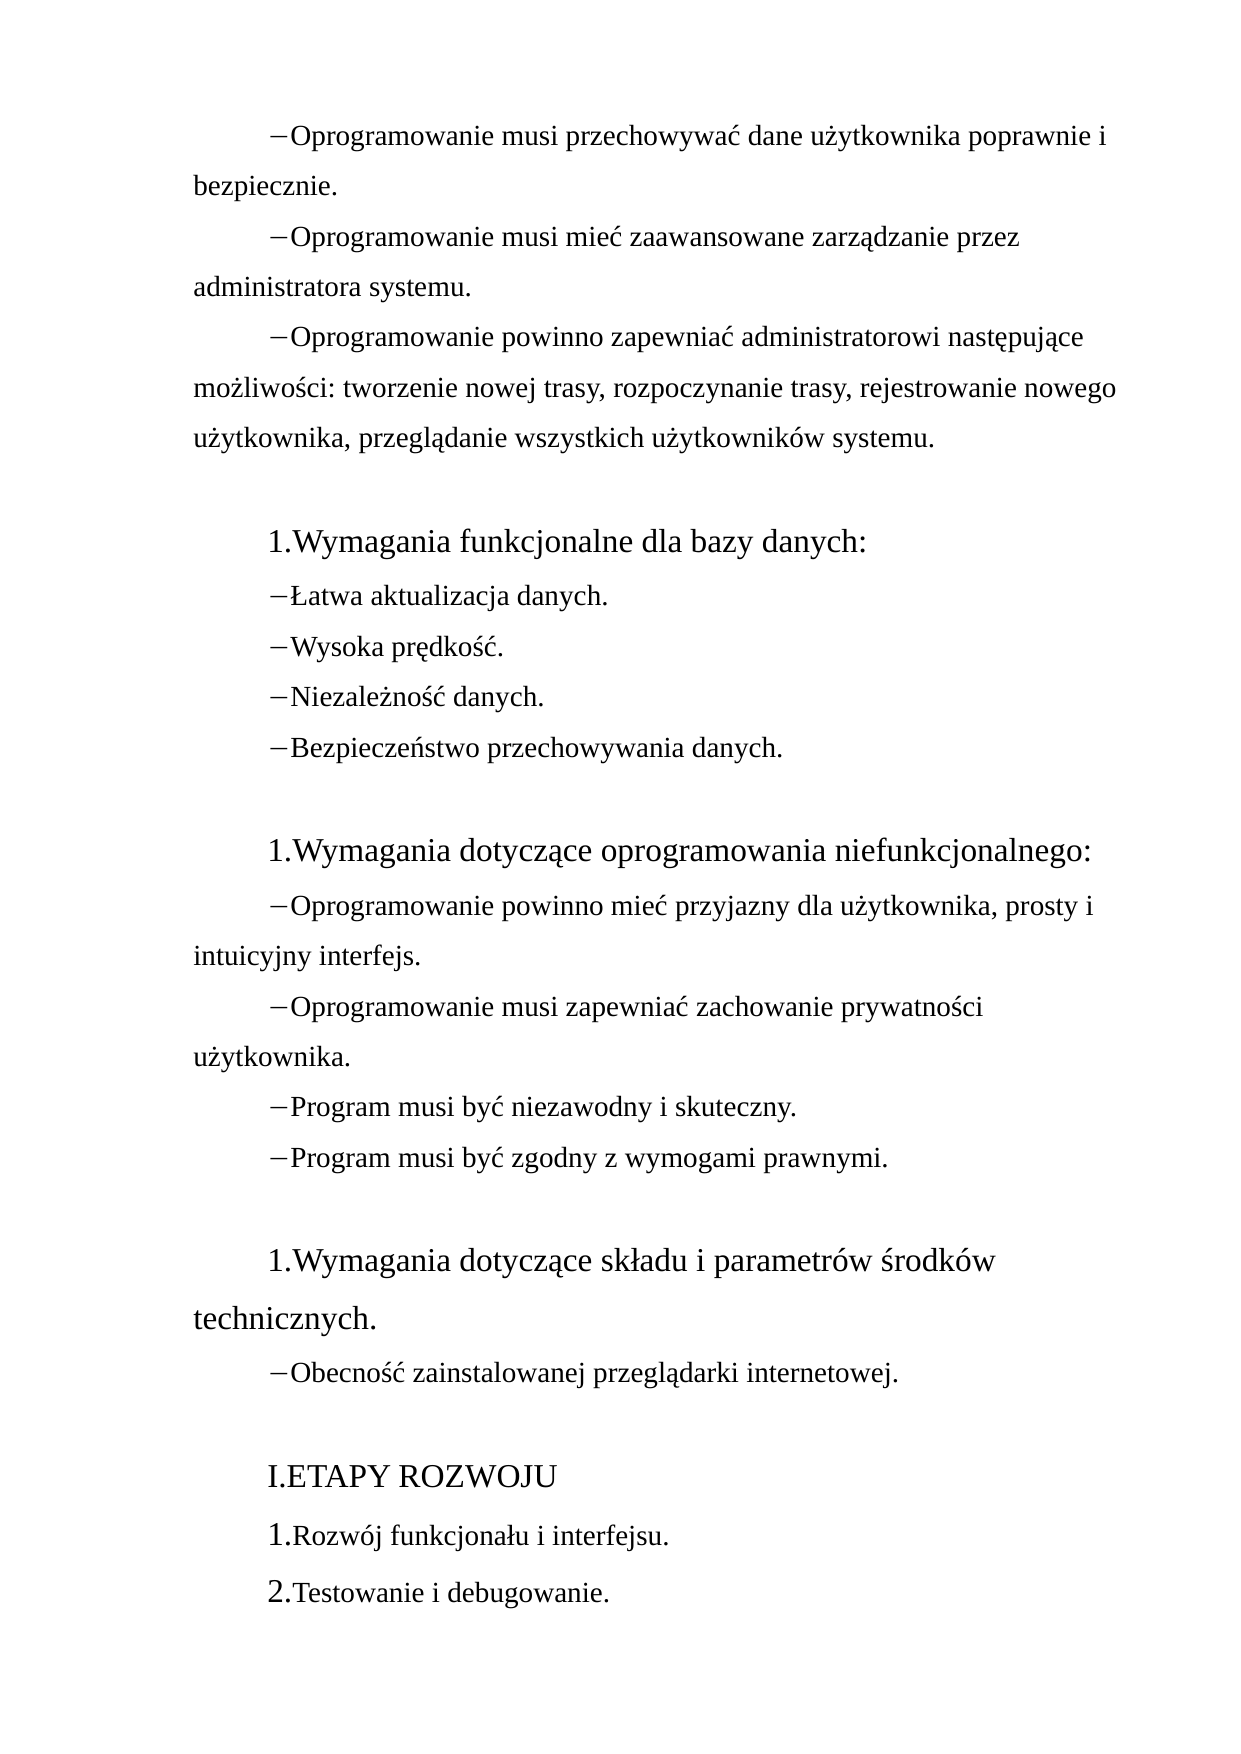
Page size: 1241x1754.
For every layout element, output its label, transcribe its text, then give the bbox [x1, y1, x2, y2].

list Wymagania dotyczące składu i parametrów środków technicznych. [193, 1241, 1122, 1336]
list Oprogramowanie musi zapewniać zachowanie prywatności użytkownika. [193, 989, 1122, 1073]
list ETAPY ROZWOJU [193, 1456, 1122, 1494]
list Niezależność danych. [193, 679, 1122, 713]
list Program musi być niezawodny i skuteczny. [193, 1089, 1122, 1123]
list Wysoka prędkość. [193, 629, 1122, 662]
list Oprogramowanie powinno mieć przyjazny dla użytkownika, prosty i intuicyjny interfejs. [193, 888, 1122, 972]
list Wymagania funkcjonalne dla bazy danych: [193, 521, 1122, 559]
list Oprogramowanie musi mieć zaawansowane zarządzanie przez administratora systemu. [193, 219, 1122, 303]
list Testowanie i debugowanie. [193, 1571, 1122, 1609]
list Wymagania dotyczące oprogramowania niefunkcjonalnego: [193, 830, 1122, 869]
list Oprogramowanie musi przechowywać dane użytkownika poprawnie i bezpiecznie. [193, 118, 1122, 202]
list Łatwa aktualizacja danych. [193, 578, 1122, 612]
list Rozwój funkcjonału i interfejsu. [193, 1514, 1122, 1552]
list Oprogramowanie powinno zapewniać administratorowi następujące możliwości: tworzenie nowej trasy, rozpoczynanie trasy, rejestrowanie nowego użytkownika, przeglądanie wszystkich użytkowników systemu. [193, 319, 1122, 454]
list Program musi być zgodny z wymogami prawnymi. [193, 1140, 1122, 1173]
list Obecność zainstalowanej przeglądarki internetowej. [193, 1356, 1122, 1389]
list Bezpieczeństwo przechowywania danych. [193, 730, 1122, 763]
